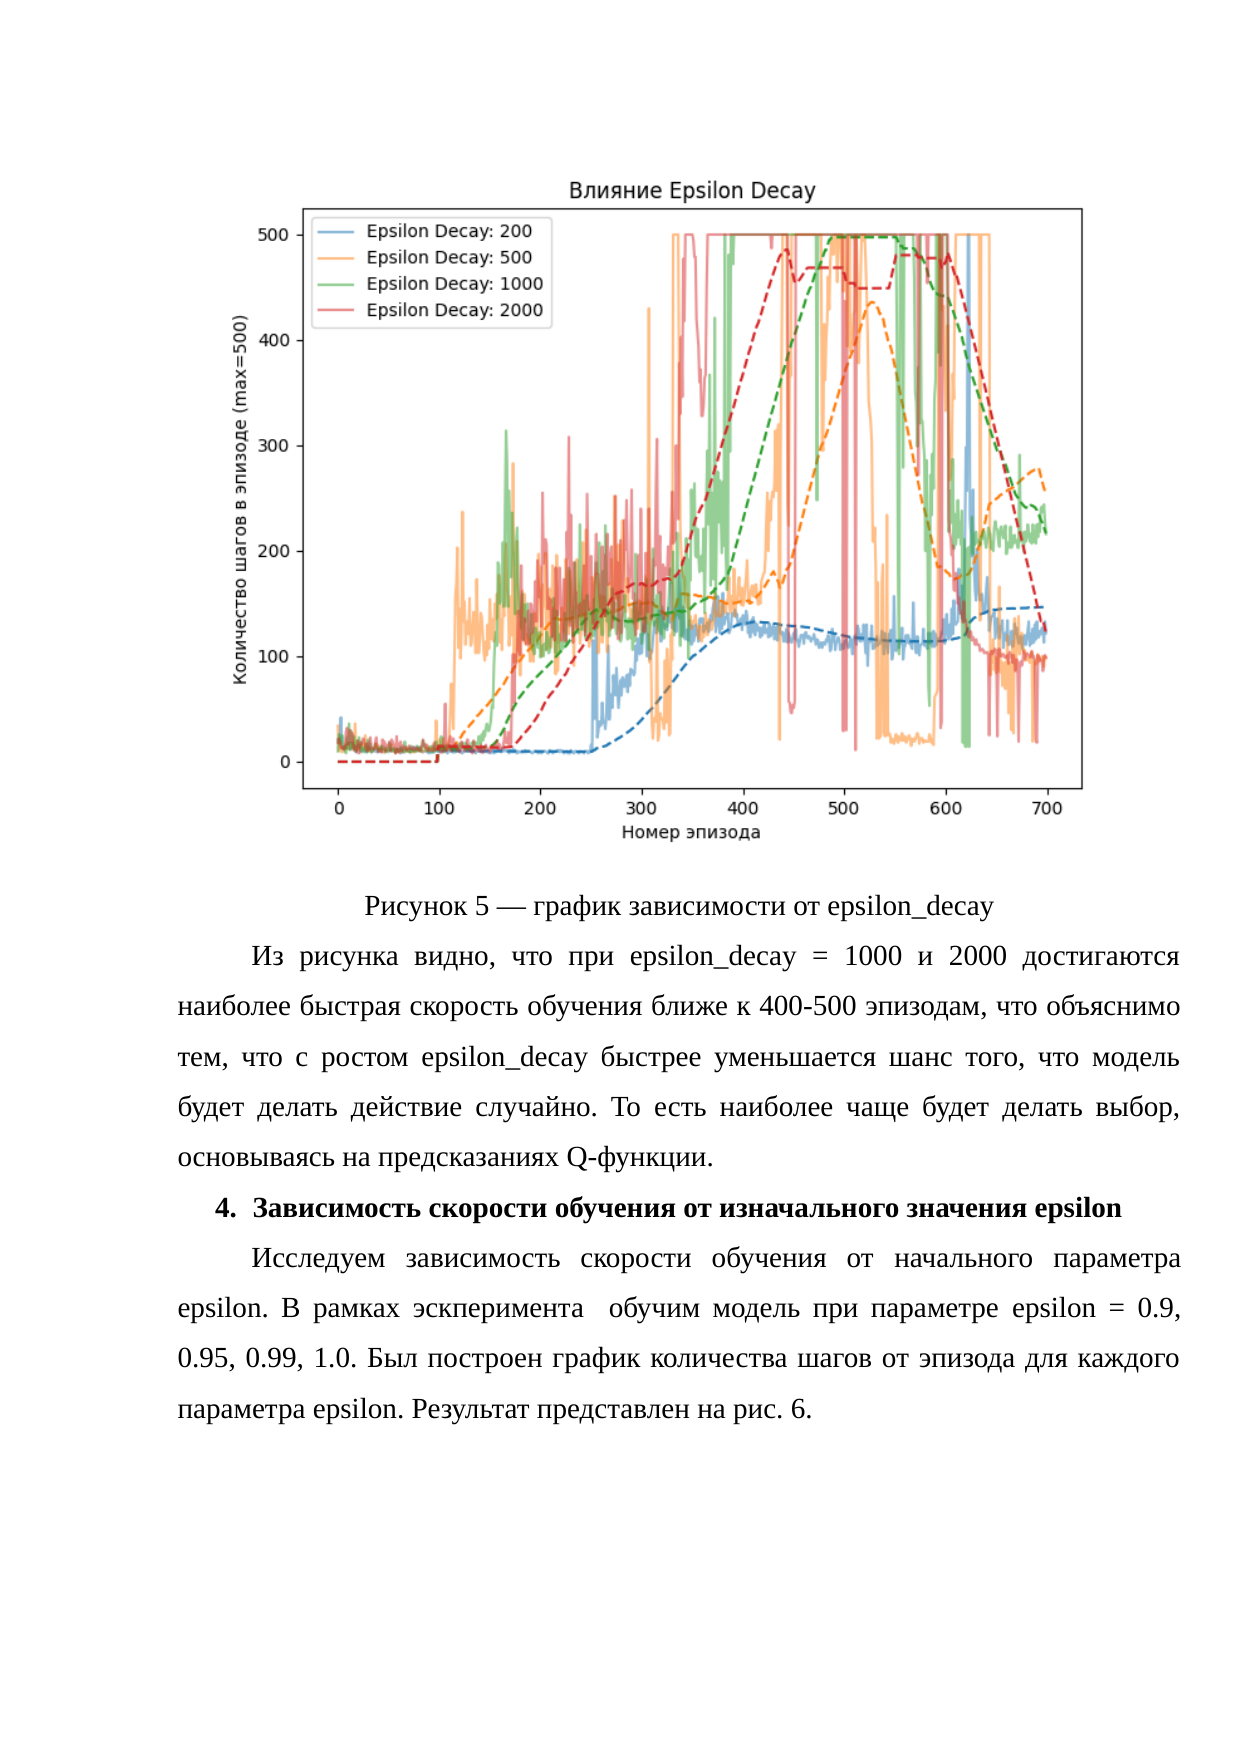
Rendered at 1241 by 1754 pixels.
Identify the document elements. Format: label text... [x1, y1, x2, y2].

text Из рисунка видно, что при epsilon_decay = 1000 и 2000 достигаются наиболее быстрая скорость обучения ближе к 400-500 эпизодам, что объяснимо тем, что с ростом epsilon_decay быстрее уменьшается шанс того, что модель будет делать действие случайно. То есть наиболее чаще будет делать выбор, основываясь на предсказаниях Q-функции. [177, 938, 1181, 1173]
list Зависимость скорости обучения от изначального значения epsilon [215, 1190, 1181, 1223]
text Исследуем зависимость скорости обучения от начального параметра epsilon. В рамках эскперимента обучим модель при параметре epsilon = 0.9, 0.95, 0.99, 1.0. Был построен график количества шагов от эпизода для каждого параметра epsilon. Результат представлен на рис. 6. [177, 1240, 1181, 1424]
text Рисунок 5 — график зависимости от epsilon_decay [177, 871, 1181, 921]
picture [177, 118, 1182, 871]
